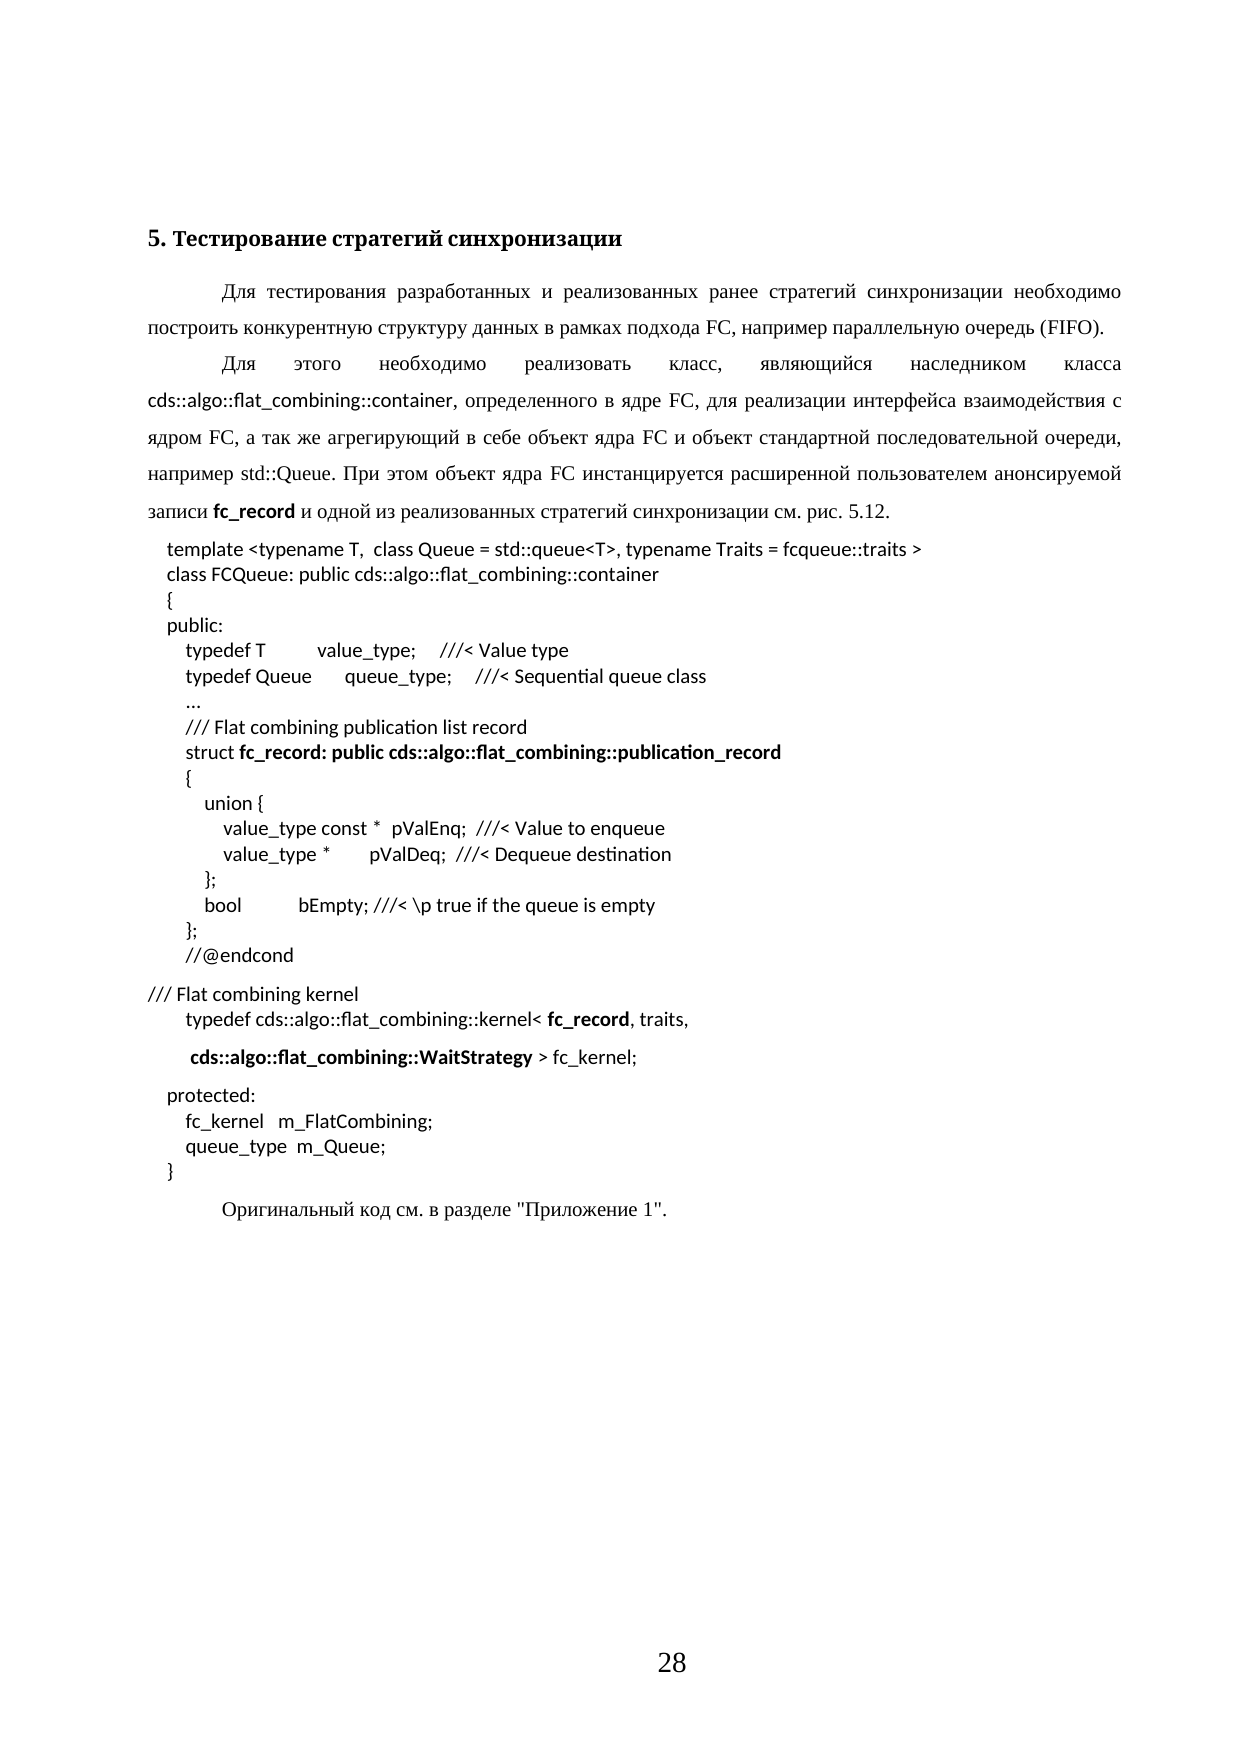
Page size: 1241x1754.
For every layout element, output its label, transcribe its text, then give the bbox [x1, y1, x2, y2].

text { [148, 765, 1122, 790]
text /// Flat combining kernel [148, 981, 1122, 1006]
text cds::algo::flat_combining::WaitStrategy > fc_kernel; [148, 1044, 1122, 1070]
subtitle Тестирование стратегий синхронизации [148, 223, 1122, 252]
text typedef T value_type; ///< Value type [148, 638, 1122, 663]
text value_type const * pValEnq; ///< Value to enqueue [148, 816, 1122, 841]
text /// Flat combining publication list record [148, 714, 1122, 739]
text queue_type m_Queue; [148, 1133, 1122, 1159]
text }; [148, 917, 1122, 943]
text { [148, 587, 1122, 612]
text template <typename T, class Queue = std::queue<T>, typename Traits = fcqueue::traits > [148, 536, 1122, 561]
text union { [148, 790, 1122, 816]
text Оригинальный код см. в разделе "Приложение 1". [148, 1197, 1122, 1221]
text }; [148, 866, 1122, 892]
text protected: [148, 1082, 1122, 1108]
text } [148, 1159, 1122, 1184]
text typedef Queue queue_type; ///< Sequential queue class [148, 663, 1122, 688]
text bool bEmpty; ///< \p true if the queue is empty [148, 892, 1122, 917]
text Для тестирования разработанных и реализованных ранее стратегий синхронизации необходимо построить конкурентную структуру данных в рамках подхода FC, например параллельную очередь (FIFO). [148, 279, 1122, 339]
text Для этого необходимо реализовать класс, являющийся наследником класса cds::algo::flat_combining::container, определенного в ядре FC, для реализации интерфейса взаимодействия с ядром FC, а так же агрегирующий в себе объект ядра FC и объект стандартной последовательной очереди, например std::Queue. При этом объект ядра FC инстанцируется расширенной пользователем анонсируемой записи fc_record и одной из реализованных стратегий синхронизации см. рис. 5.12. [148, 351, 1122, 523]
text typedef cds::algo::flat_combining::kernel< fc_record, traits, [148, 1006, 1122, 1032]
text //@endcond [148, 943, 1122, 968]
text value_type * pValDeq; ///< Dequeue destination [148, 841, 1122, 866]
text ... [148, 688, 1122, 714]
text fc_kernel m_FlatCombining; [148, 1108, 1122, 1133]
text public: [148, 612, 1122, 638]
text class FCQueue: public cds::algo::flat_combining::container [148, 561, 1122, 587]
text struct fc_record: public cds::algo::flat_combining::publication_record [148, 739, 1122, 765]
